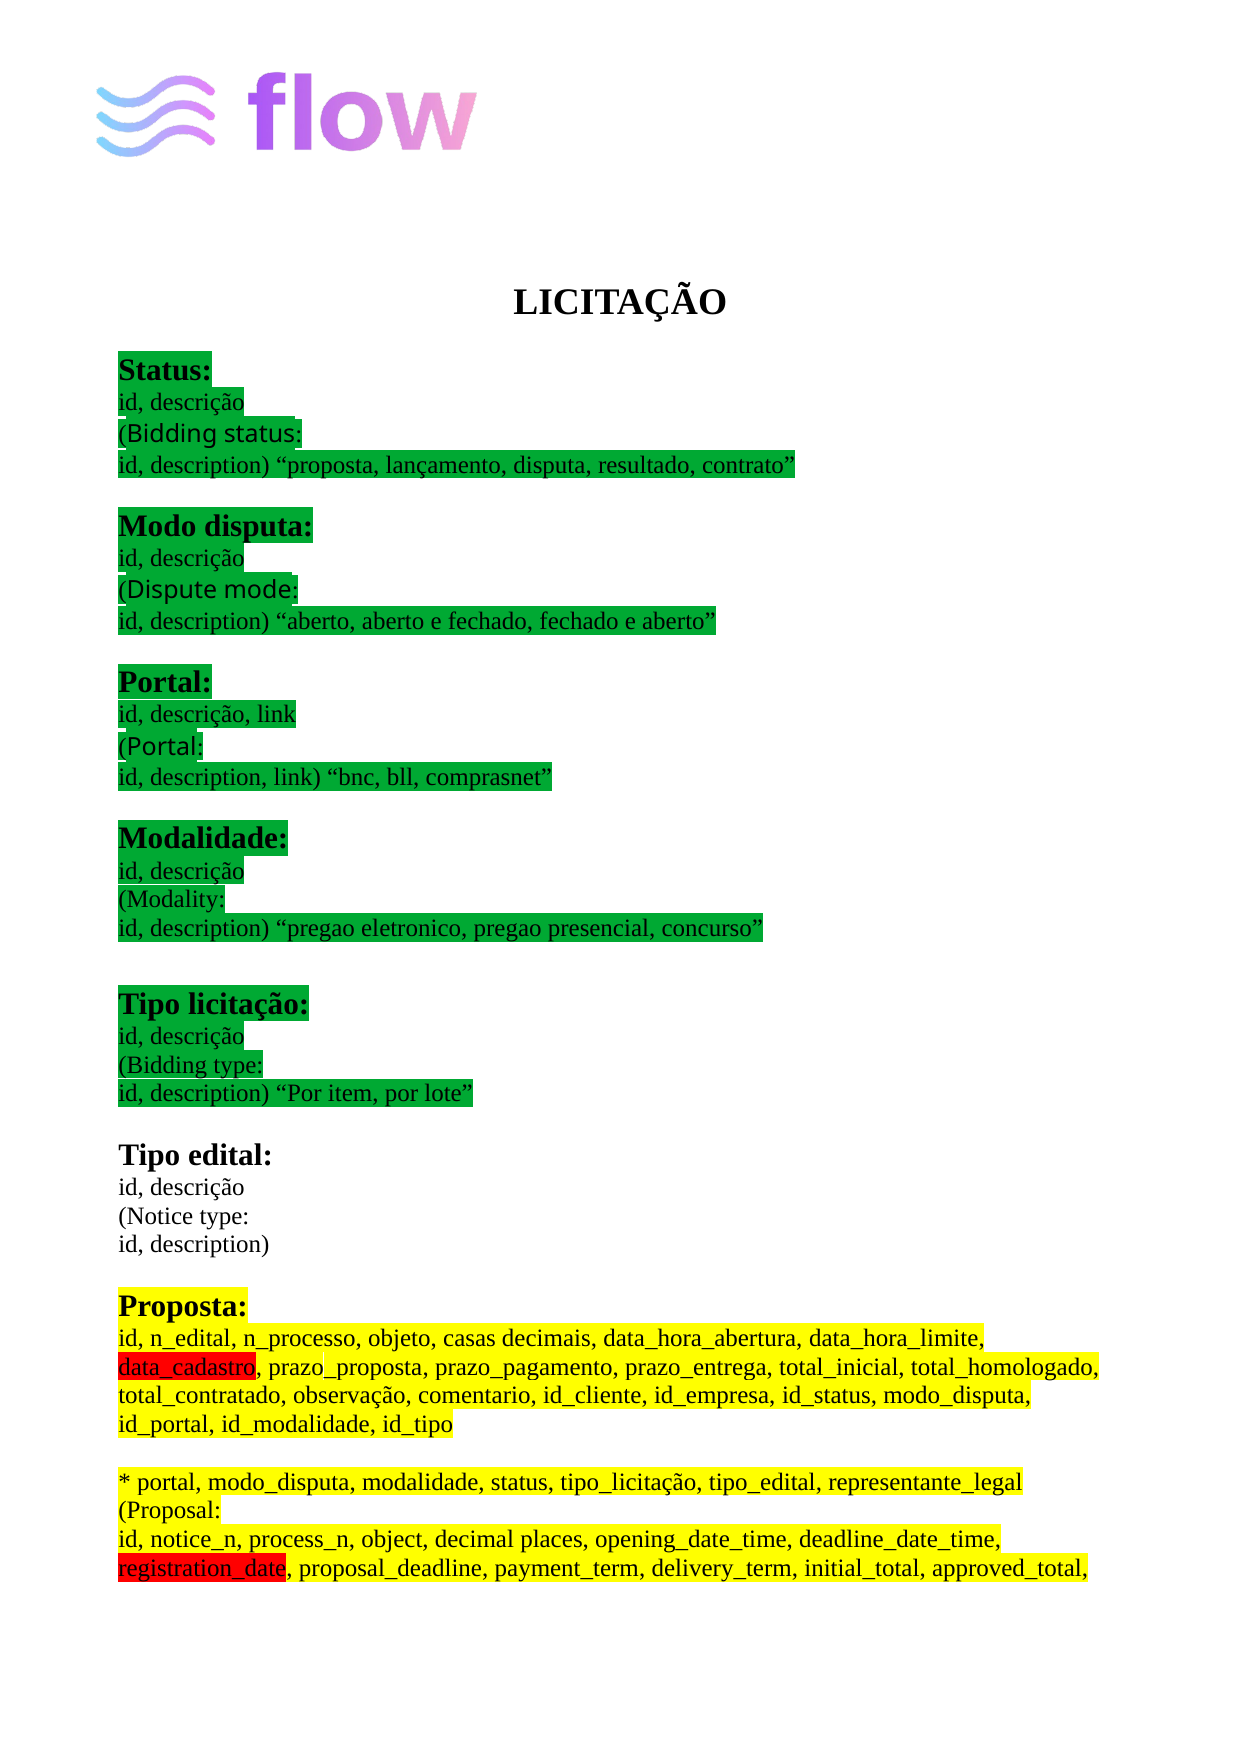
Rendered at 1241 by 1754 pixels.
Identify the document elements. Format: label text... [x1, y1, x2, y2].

text (Notice type: [118, 1201, 1122, 1229]
text * portal, modo_disputa, modalidade, status, tipo_licitação, tipo_edital, representante_legal [118, 1467, 1122, 1495]
text id, description) “pregao eletronico, pregao presencial, concurso” [118, 913, 1122, 942]
text id, description) “aberto, aberto e fechado, fechado e aberto” [118, 606, 1122, 635]
text (Portal: [118, 728, 1122, 762]
text id, description) “Por item, por lote” [118, 1078, 1122, 1107]
text id, descrição [118, 543, 1122, 572]
text Tipo licitação: [118, 985, 1122, 1021]
text Modalidade: [118, 820, 1122, 856]
text Modo disputa: [118, 507, 1122, 543]
text id, description, link) “bnc, bll, comprasnet” [118, 762, 1122, 791]
text (Modality: [118, 884, 1122, 913]
text id, descrição [118, 387, 1122, 416]
text Status: [118, 351, 1122, 387]
text (Bidding type: [118, 1050, 1122, 1078]
text (Proposal: [118, 1495, 1122, 1524]
text id, description) [118, 1229, 1122, 1258]
text id, descrição [118, 856, 1122, 884]
text id, description) “proposta, lançamento, disputa, resultado, contrato” [118, 450, 1122, 478]
text id, descrição [118, 1172, 1122, 1201]
picture [57, 46, 528, 184]
text id, descrição, link [118, 699, 1122, 728]
text (Bidding status: [118, 416, 1122, 450]
text LICITAÇÃO [118, 279, 1122, 322]
text id, notice_n, process_n, object, decimal places, opening_date_time, deadline_date_time, registration_date, proposal_deadline, payment_term, delivery_term, initial_total, approved_total, [118, 1524, 1122, 1582]
text id, n_edital, n_processo, objeto, casas decimais, data_hora_abertura, data_hora_limite, data_cadastro, prazo_proposta, prazo_pagamento, prazo_entrega, total_inicial, total_homologado, total_contratado, observação, comentario, id_cliente, id_empresa, id_status, modo_disputa, id_portal, id_modalidade, id_tipo [118, 1323, 1122, 1438]
text id, descrição [118, 1021, 1122, 1050]
text Portal: [118, 663, 1122, 699]
text (Dispute mode: [118, 572, 1122, 606]
text Proposta: [118, 1287, 1122, 1323]
text Tipo edital: [118, 1136, 1122, 1172]
